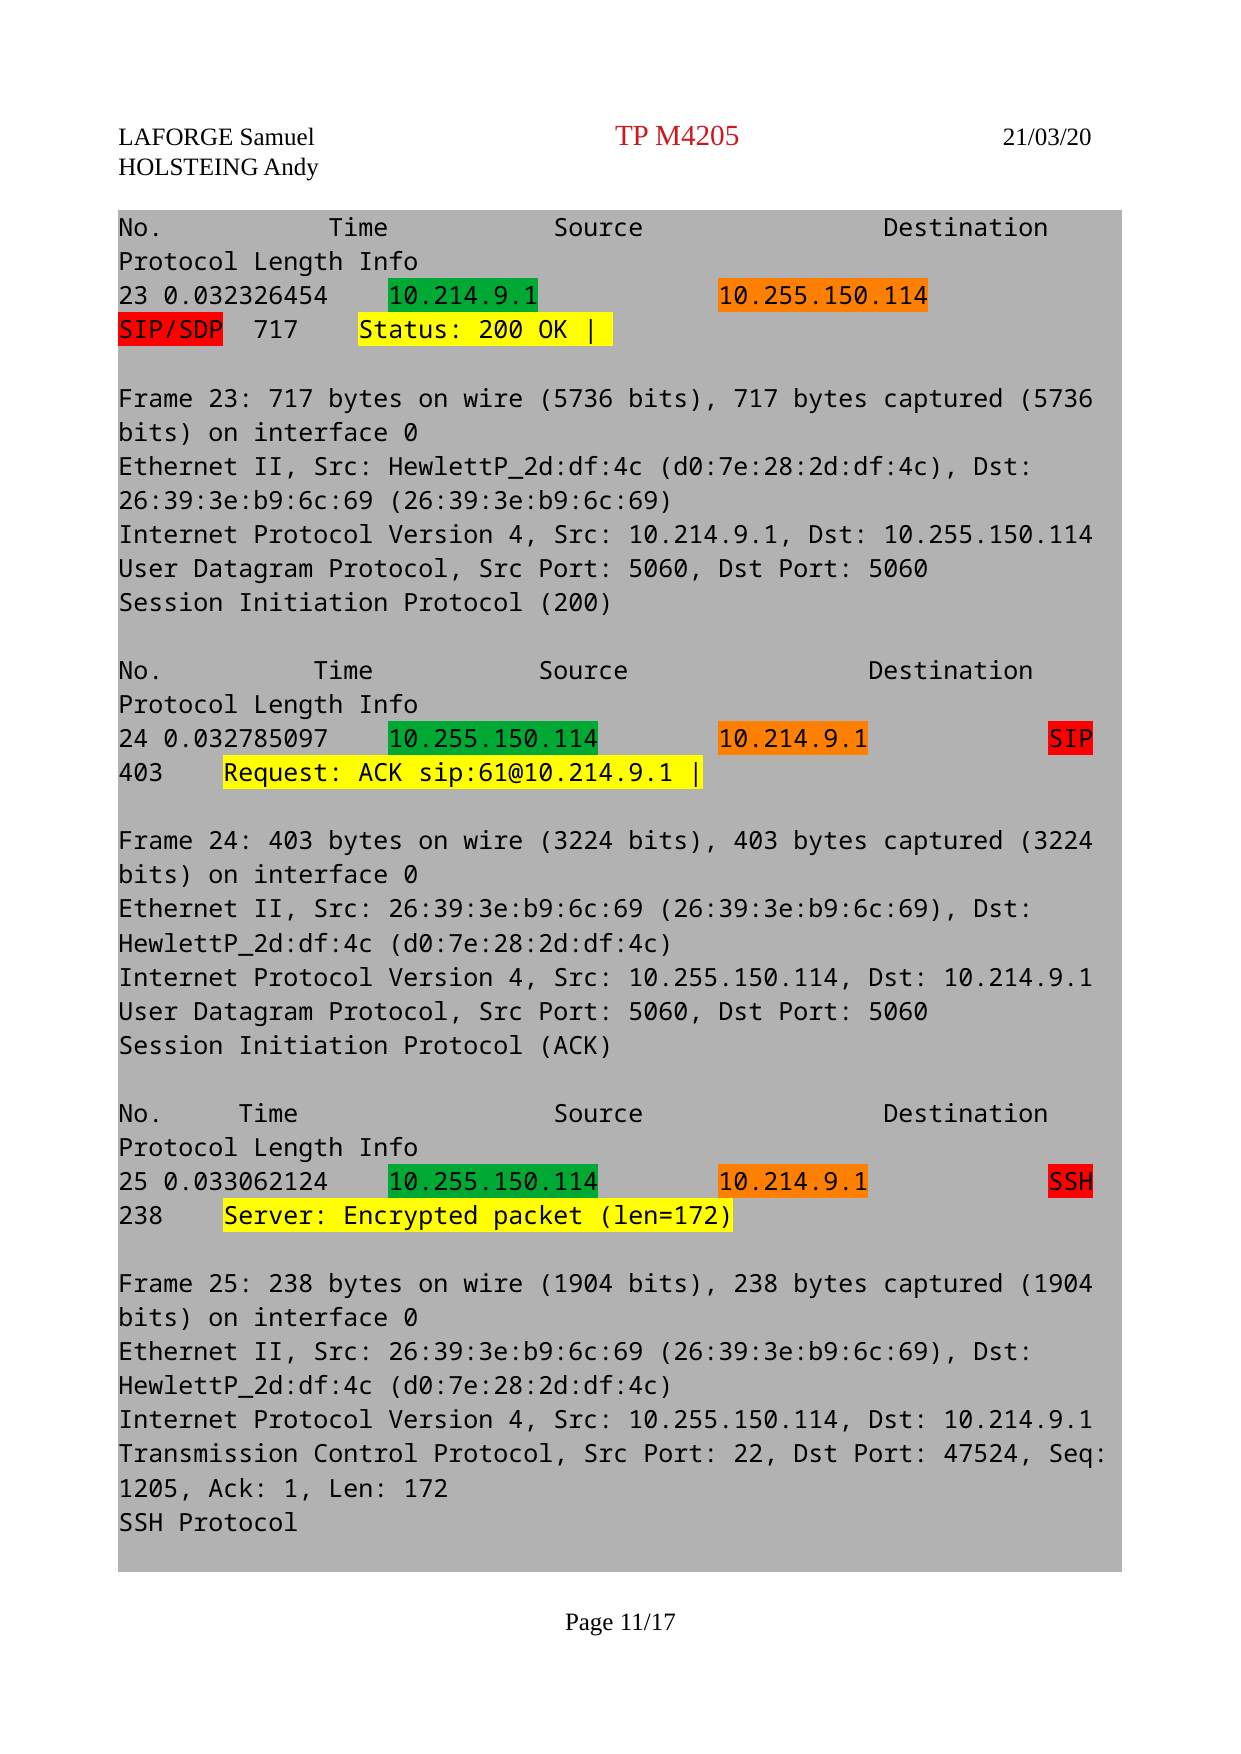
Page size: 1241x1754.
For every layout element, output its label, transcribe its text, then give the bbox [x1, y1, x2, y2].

text No. Time Source Destination Protocol Length Info 23 0.032326454 10.214.9.1 10.255.150.114 SIP/SDP 717 Status: 200 OK | Frame 23: 717 bytes on wire (5736 bits), 717 bytes captured (5736 bits) on interface 0 Ethernet II, Src: HewlettP_2d:df:4c (d0:7e:28:2d:df:4c), Dst: 26:39:3e:b9:6c:69 (26:39:3e:b9:6c:69) Internet Protocol Version 4, Src: 10.214.9.1, Dst: 10.255.150.114 User Datagram Protocol, Src Port: 5060, Dst Port: 5060 Session Initiation Protocol (200) No. Time Source Destination Protocol Length Info 24 0.032785097 10.255.150.114 10.214.9.1 SIP 403 Request: ACK sip:61@10.214.9.1 | Frame 24: 403 bytes on wire (3224 bits), 403 bytes captured (3224 bits) on interface 0 Ethernet II, Src: 26:39:3e:b9:6c:69 (26:39:3e:b9:6c:69), Dst: HewlettP_2d:df:4c (d0:7e:28:2d:df:4c) Internet Protocol Version 4, Src: 10.255.150.114, Dst: 10.214.9.1 User Datagram Protocol, Src Port: 5060, Dst Port: 5060 Session Initiation Protocol (ACK) No. Time Source Destination Protocol Length Info 25 0.033062124 10.255.150.114 10.214.9.1 SSH 238 Server: Encrypted packet (len=172) Frame 25: 238 bytes on wire (1904 bits), 238 bytes captured (1904 bits) on interface 0 Ethernet II, Src: 26:39:3e:b9:6c:69 (26:39:3e:b9:6c:69), Dst: HewlettP_2d:df:4c (d0:7e:28:2d:df:4c) Internet Protocol Version 4, Src: 10.255.150.114, Dst: 10.214.9.1 Transmission Control Protocol, Src Port: 22, Dst Port: 47524, Seq: 1205, Ack: 1, Len: 172 SSH Protocol [118, 210, 1122, 1572]
